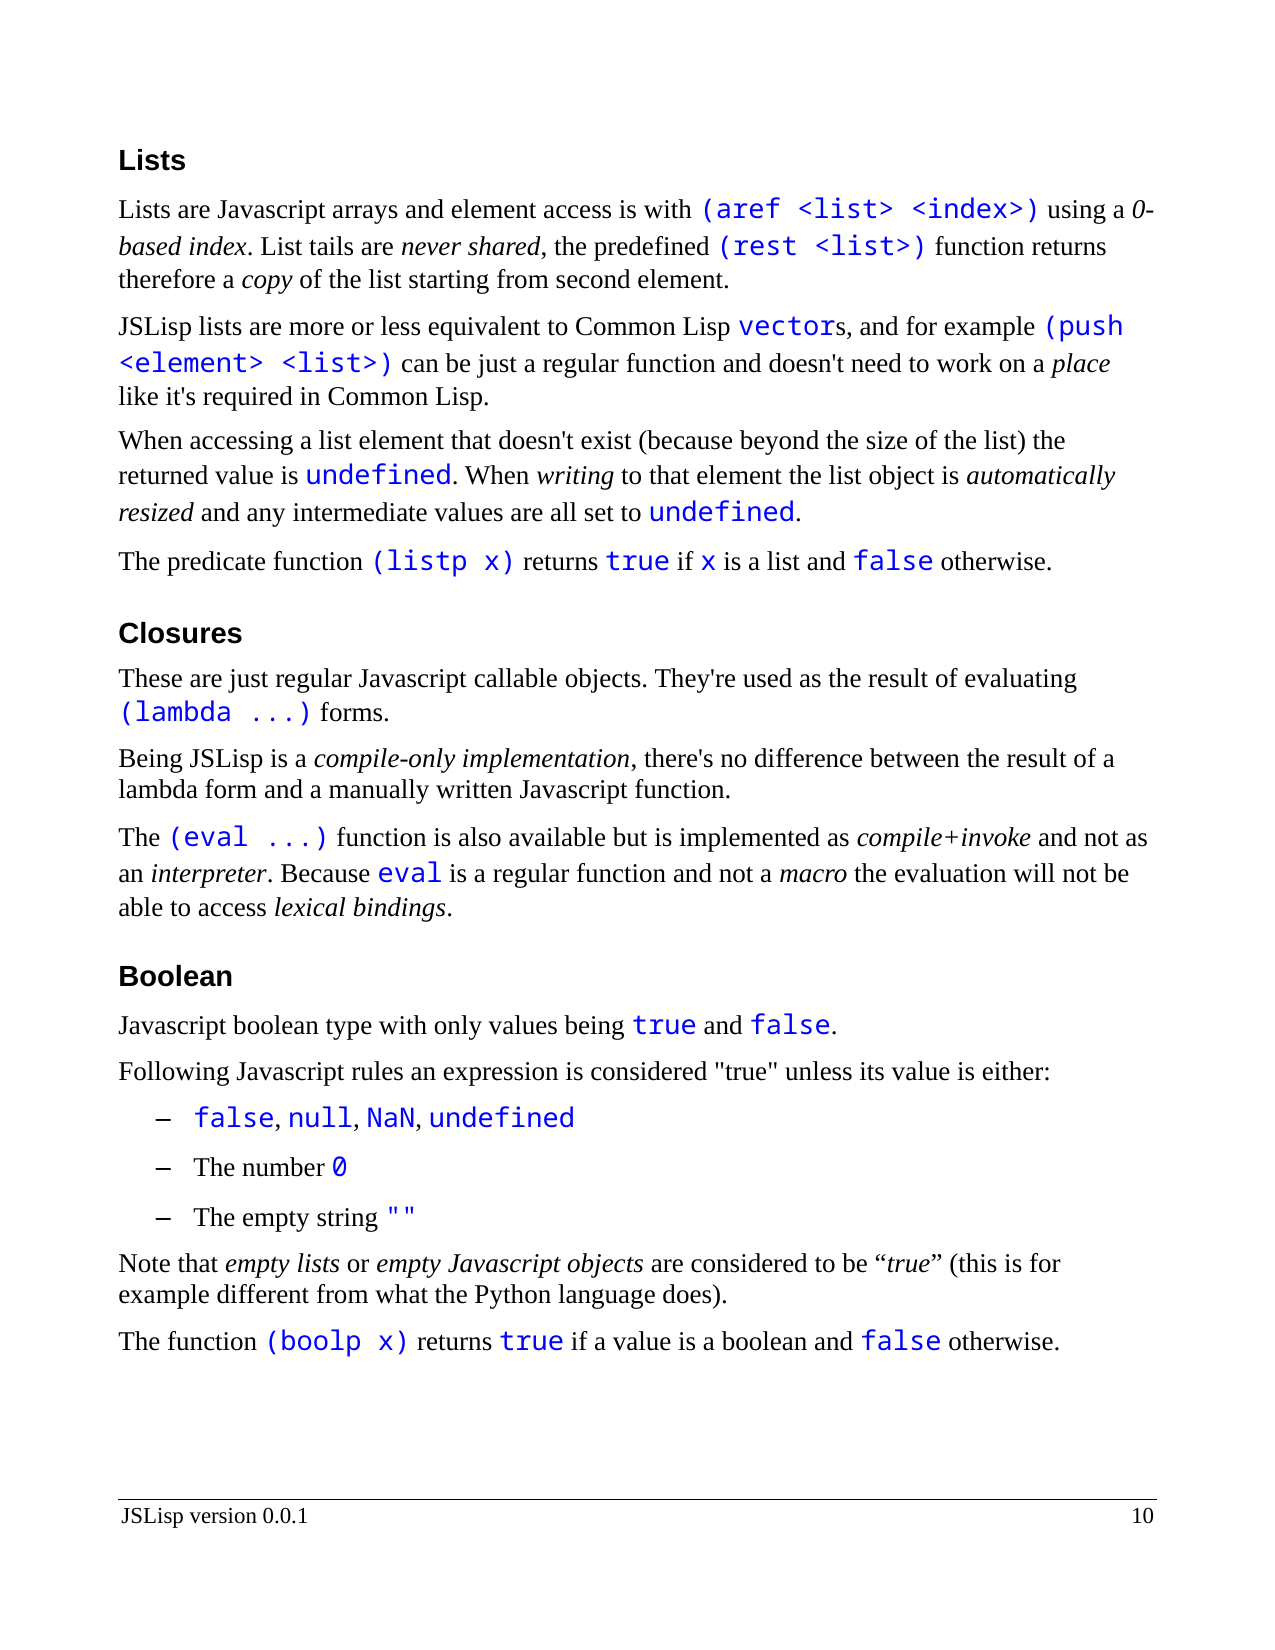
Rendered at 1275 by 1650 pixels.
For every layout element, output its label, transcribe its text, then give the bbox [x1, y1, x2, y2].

list The number 0 [156, 1148, 1157, 1185]
text The (eval ...) function is also available but is implemented as compile+invoke and not as an interpreter. Because eval is a regular function and not a macro the evaluation will not be able to access lexical bindings. [118, 817, 1157, 922]
text Following Javascript rules an expression is considered "true" unless its value is either: [118, 1055, 1157, 1086]
subtitle Boolean [118, 959, 1157, 993]
list The empty string "" [156, 1197, 1157, 1234]
text These are just regular Javascript callable objects. They're used as the result of evaluating (lambda ...) forms. [118, 662, 1157, 730]
subtitle Closures [118, 616, 1157, 649]
text Lists are Javascript arrays and element access is with (aref <list> <index>) using a 0-based index. List tails are never shared, the predefined (rest <list>) function returns therefore a copy of the list starting from second element. [118, 189, 1157, 294]
text The function (boolp x) returns true if a value is a boolean and false otherwise. [118, 1321, 1157, 1358]
text Javascript boolean type with only values being true and false. [118, 1006, 1157, 1042]
text The predicate function (listp x) returns true if x is a list and false otherwise. [118, 541, 1157, 578]
text Note that empty lists or empty Javascript objects are considered to be “true” (this is for example different from what the Python language does). [118, 1247, 1157, 1309]
subtitle Lists [118, 143, 1157, 177]
text When accessing a list element that doesn't exist (because beyond the size of the list) the returned value is undefined. When writing to that element the list object is automatically resized and any intermediate values are all set to undefined. [118, 424, 1157, 529]
list false, null, NaN, undefined [156, 1098, 1157, 1135]
text JSLisp lists are more or less equivalent to Common Lisp vectors, and for example (push <element> <list>) can be just a regular function and doesn't need to work on a place like it's required in Common Lisp. [118, 307, 1157, 411]
text Being JSLisp is a compile-only implementation, there's no difference between the result of a lambda form and a manually written Javascript function. [118, 742, 1157, 804]
